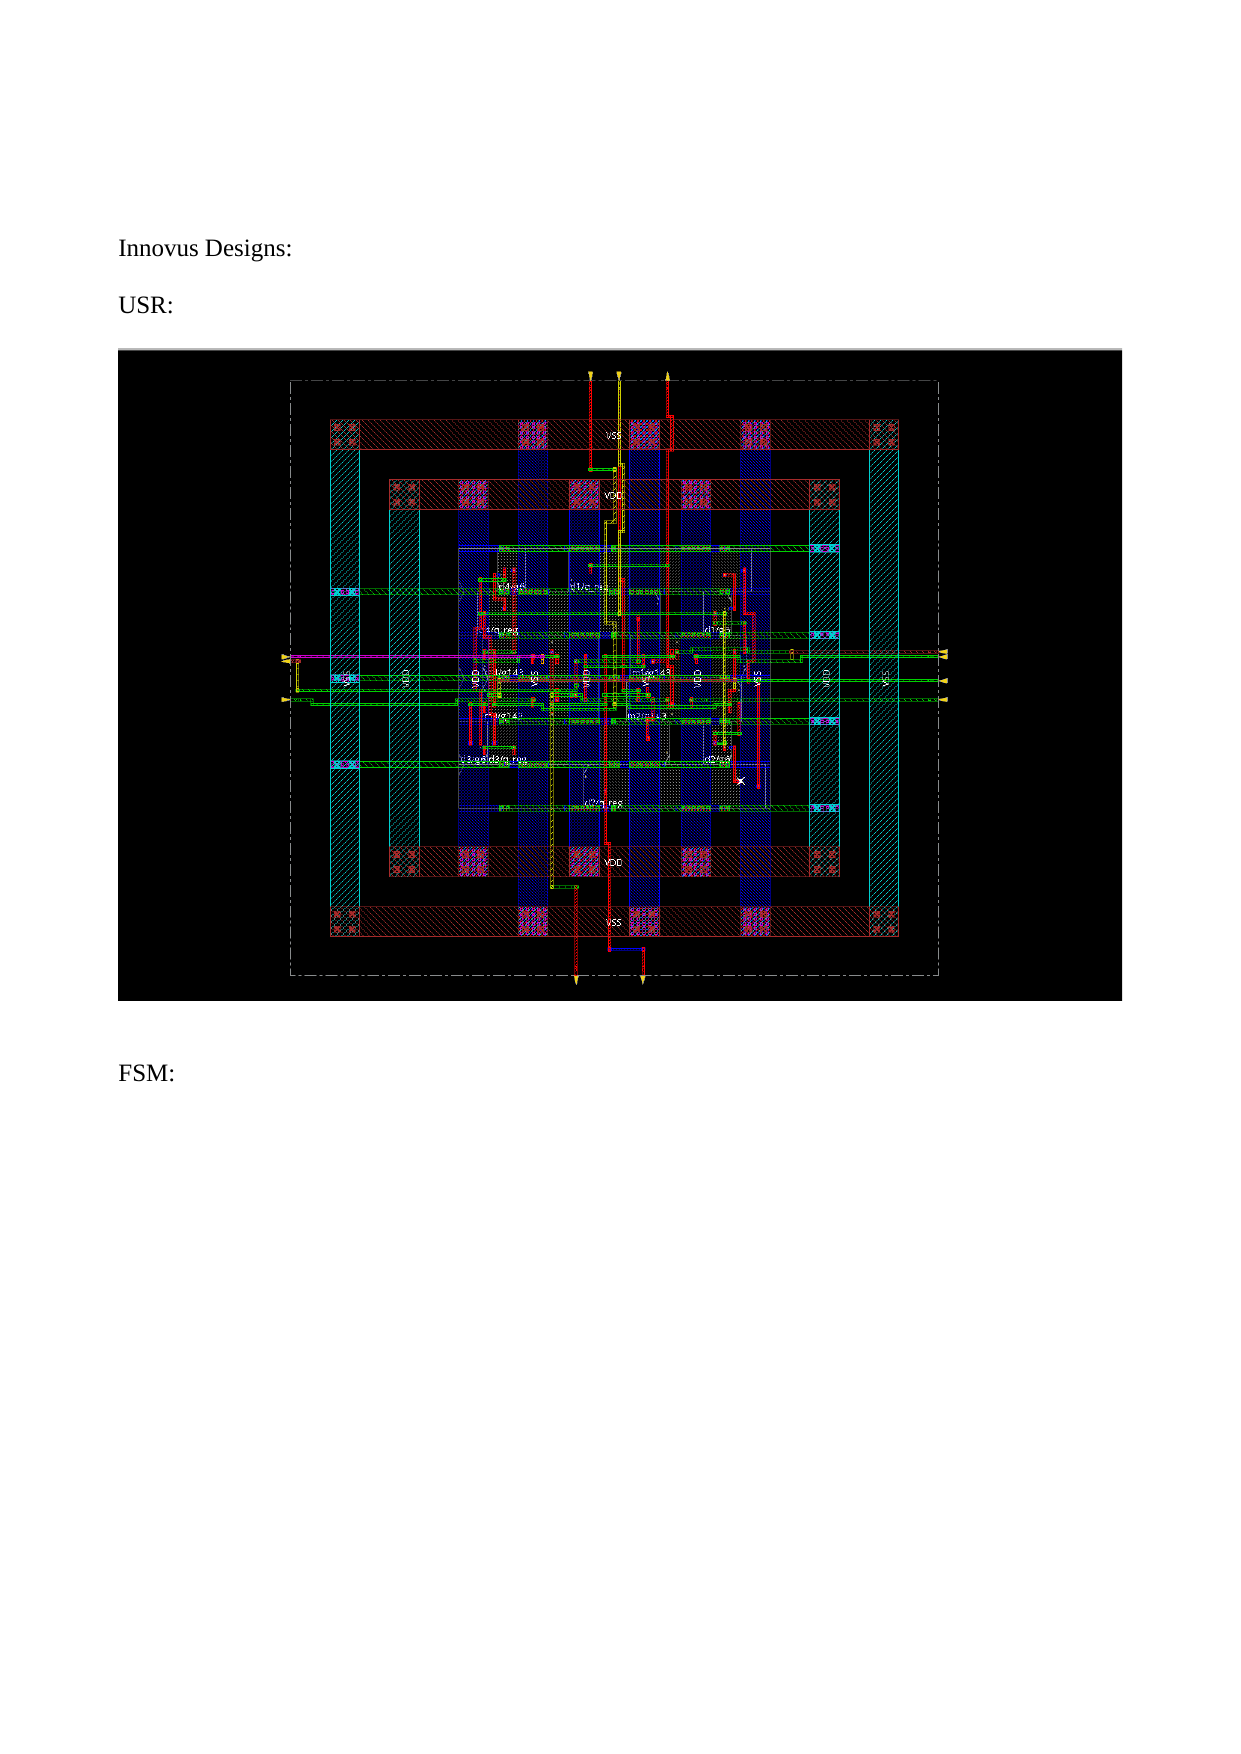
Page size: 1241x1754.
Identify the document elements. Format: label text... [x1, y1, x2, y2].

text USR: [118, 291, 1122, 319]
text FSM: [118, 1058, 1122, 1086]
text Innovus Designs: [118, 233, 1122, 262]
picture [118, 348, 1123, 1001]
